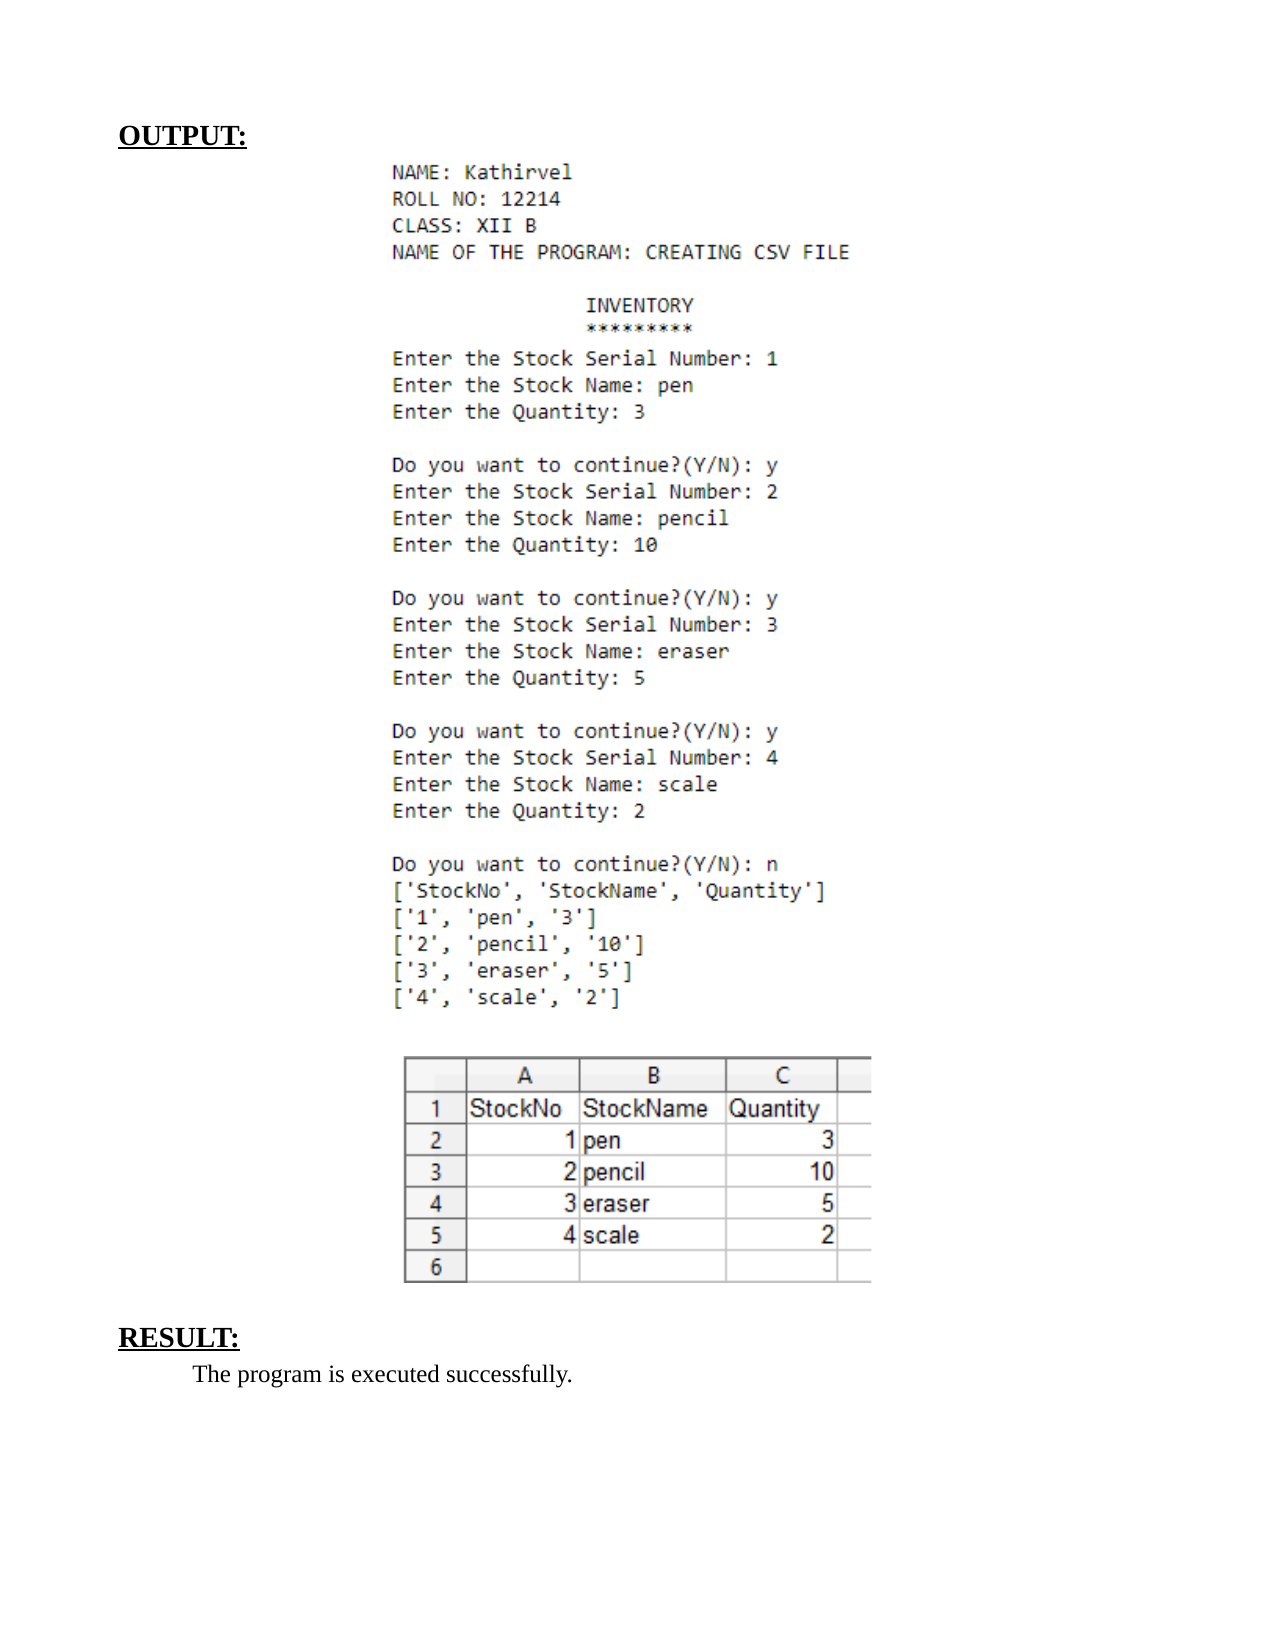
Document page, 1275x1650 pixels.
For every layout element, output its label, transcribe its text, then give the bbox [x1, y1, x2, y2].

text OUTPUT: [118, 118, 1157, 152]
text RESULT: [118, 1320, 1157, 1354]
picture [403, 1056, 872, 1283]
text The program is executed successfully. [118, 1359, 1157, 1388]
picture [383, 156, 892, 1020]
